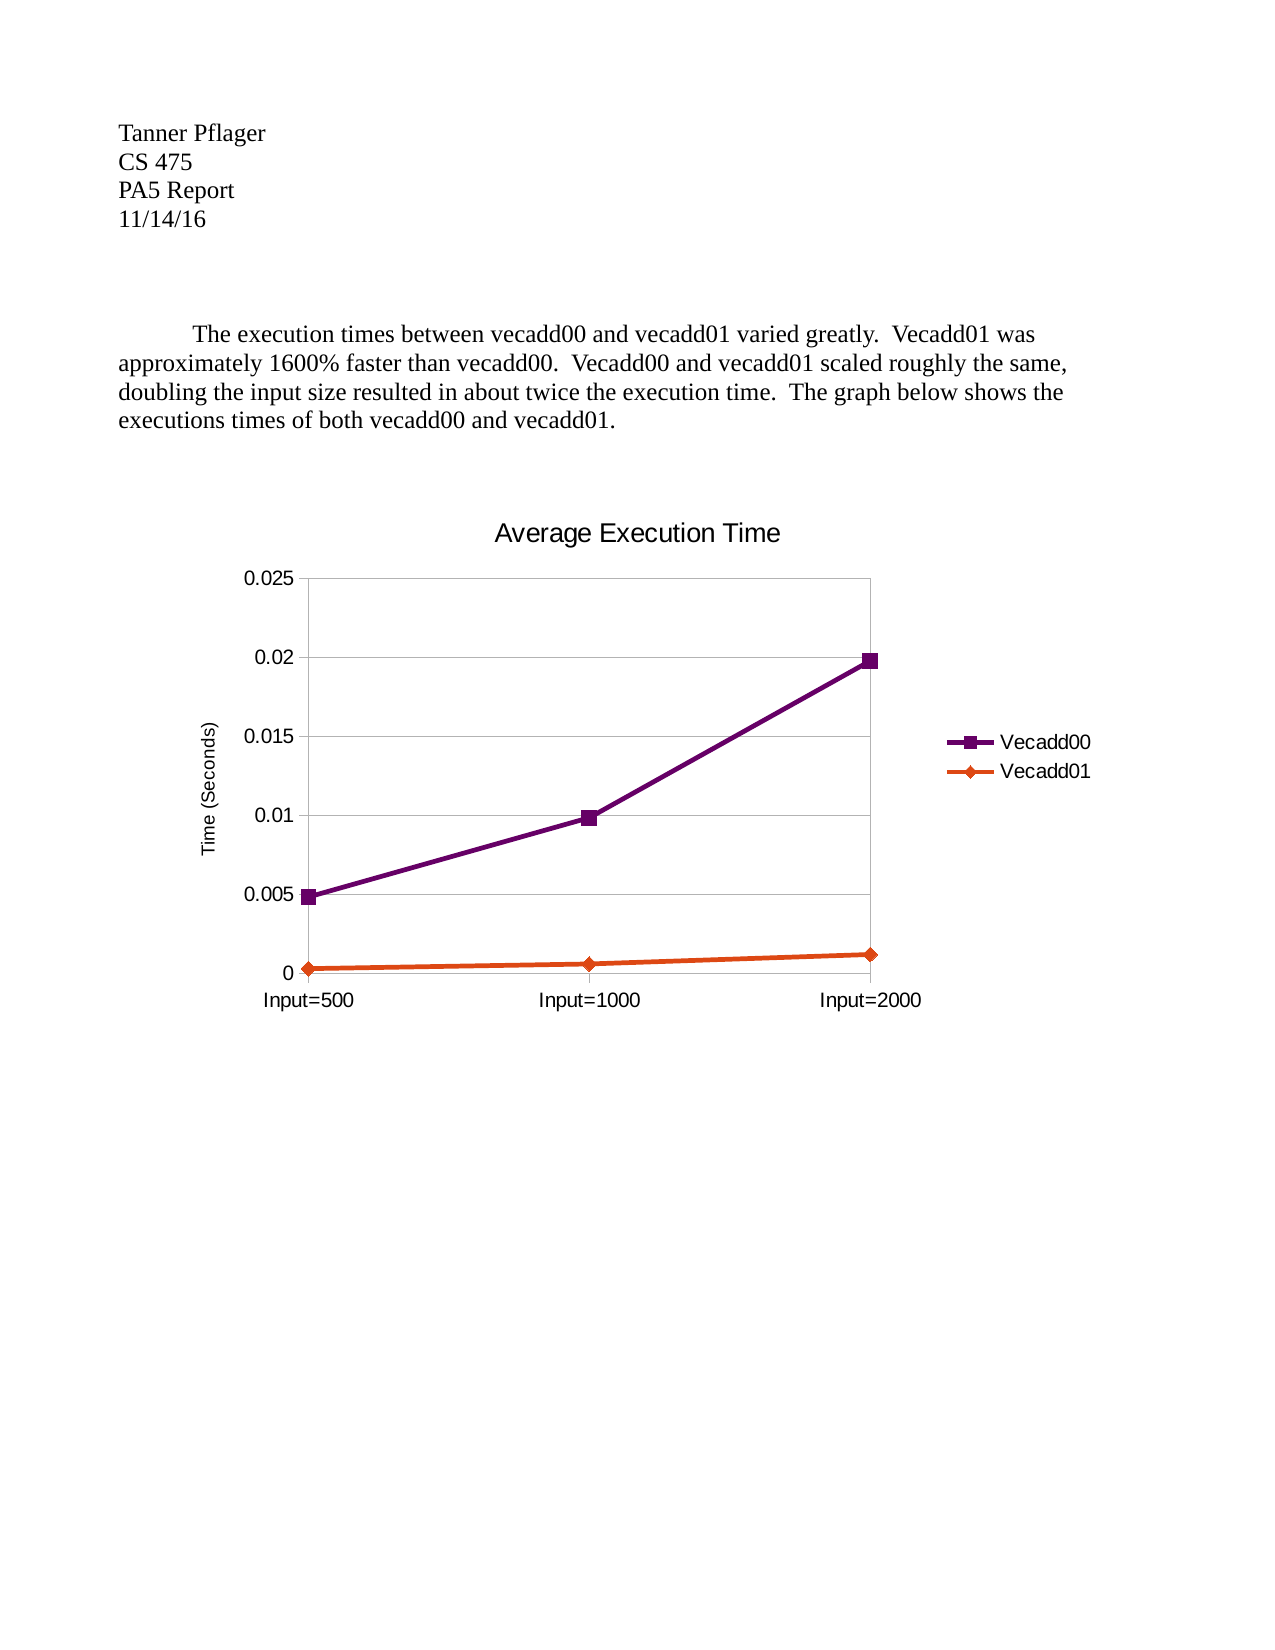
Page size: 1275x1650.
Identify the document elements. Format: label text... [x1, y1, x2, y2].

text CS 475 [118, 147, 1157, 176]
text The execution times between vecadd00 and vecadd01 varied greatly. Vecadd01 was approximately 1600% faster than vecadd00. Vecadd00 and vecadd01 scaled roughly the same, doubling the input size resulted in about twice the execution time. The graph below shows the executions times of both vecadd00 and vecadd01. [118, 319, 1157, 434]
text Tanner Pflager [118, 118, 1157, 147]
text 11/14/16 [118, 204, 1157, 233]
text PA5 Report [118, 176, 1157, 204]
